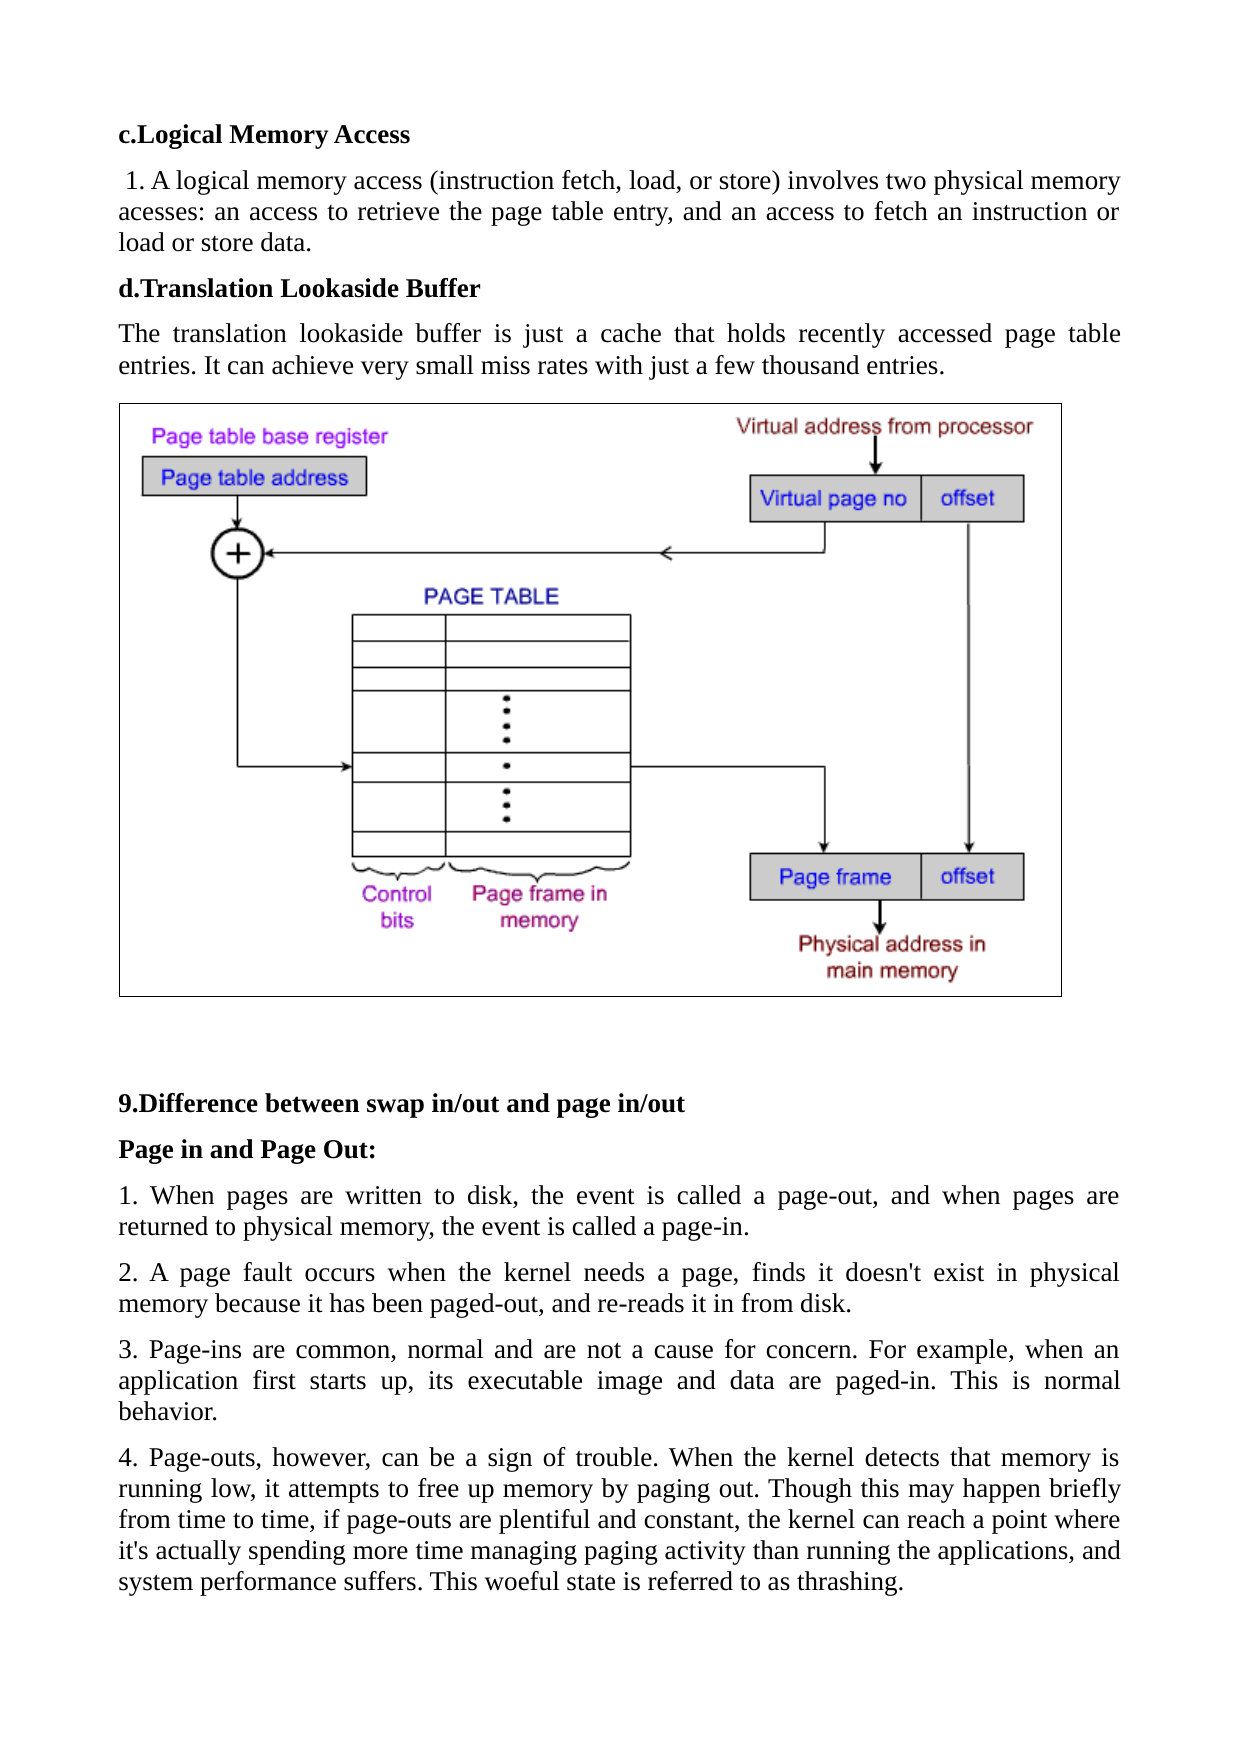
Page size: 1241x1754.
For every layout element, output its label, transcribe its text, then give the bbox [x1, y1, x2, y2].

text Page in and Page Out: [118, 1133, 1122, 1164]
text 1. A logical memory access (instruction fetch, load, or store) involves two physical memory acesses: an access to retrieve the page table entry, and an access to fetch an instruction or load or store data. [118, 164, 1122, 257]
text c.Logical Memory Access [118, 118, 1122, 149]
text 3. Page-ins are common, normal and are not a cause for concern. For example, when an application first starts up, its executable image and data are paged-in. This is normal behavior. [118, 1333, 1122, 1426]
text 2. A page fault occurs when the kernel needs a page, finds it doesn't exist in physical memory because it has been paged-out, and re-reads it in from disk. [118, 1256, 1122, 1318]
text 1. When pages are written to disk, the event is called a page-out, and when pages are returned to physical memory, the event is called a page-in. [118, 1179, 1122, 1241]
text 9.Difference between swap in/out and page in/out [118, 1088, 1122, 1119]
text The translation lookaside buffer is just a cache that holds recently accessed page table entries. It can achieve very small miss rates with just a few thousand entries. [118, 318, 1122, 380]
text 4. Page-outs, however, can be a sign of trouble. When the kernel detects that memory is running low, it attempts to free up memory by paging out. Though this may happen briefly from time to time, if page-outs are plentiful and constant, the kernel can reach a point where it's actually spending more time managing paging activity than running the applications, and system performance suffers. This woeful state is referred to as thrashing. [118, 1441, 1122, 1597]
text d.Translation Lookaside Buffer [118, 272, 1122, 303]
picture [122, 405, 1059, 994]
